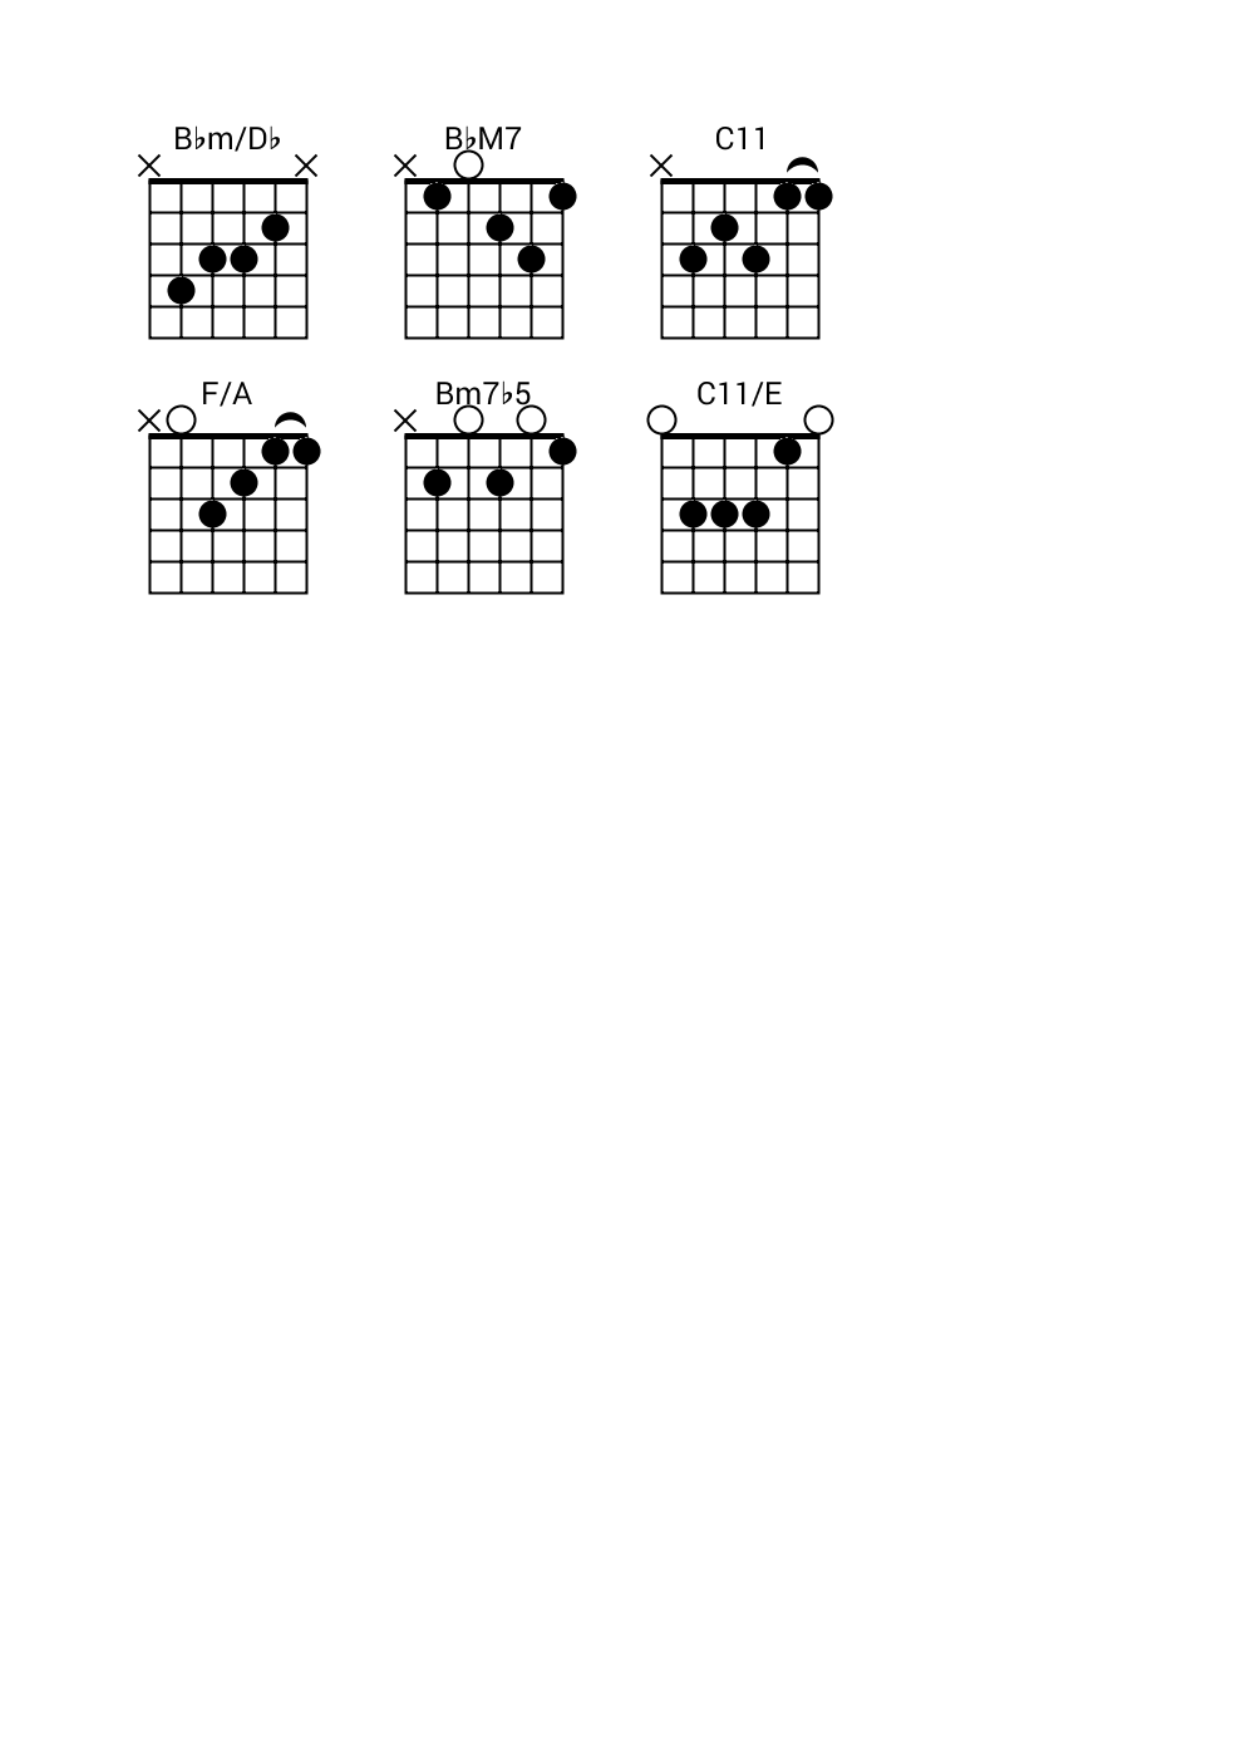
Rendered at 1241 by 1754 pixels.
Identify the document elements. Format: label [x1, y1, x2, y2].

picture [374, 118, 625, 369]
picture [118, 373, 369, 624]
picture [118, 118, 369, 369]
picture [374, 373, 625, 624]
picture [630, 118, 881, 369]
picture [630, 373, 881, 624]
